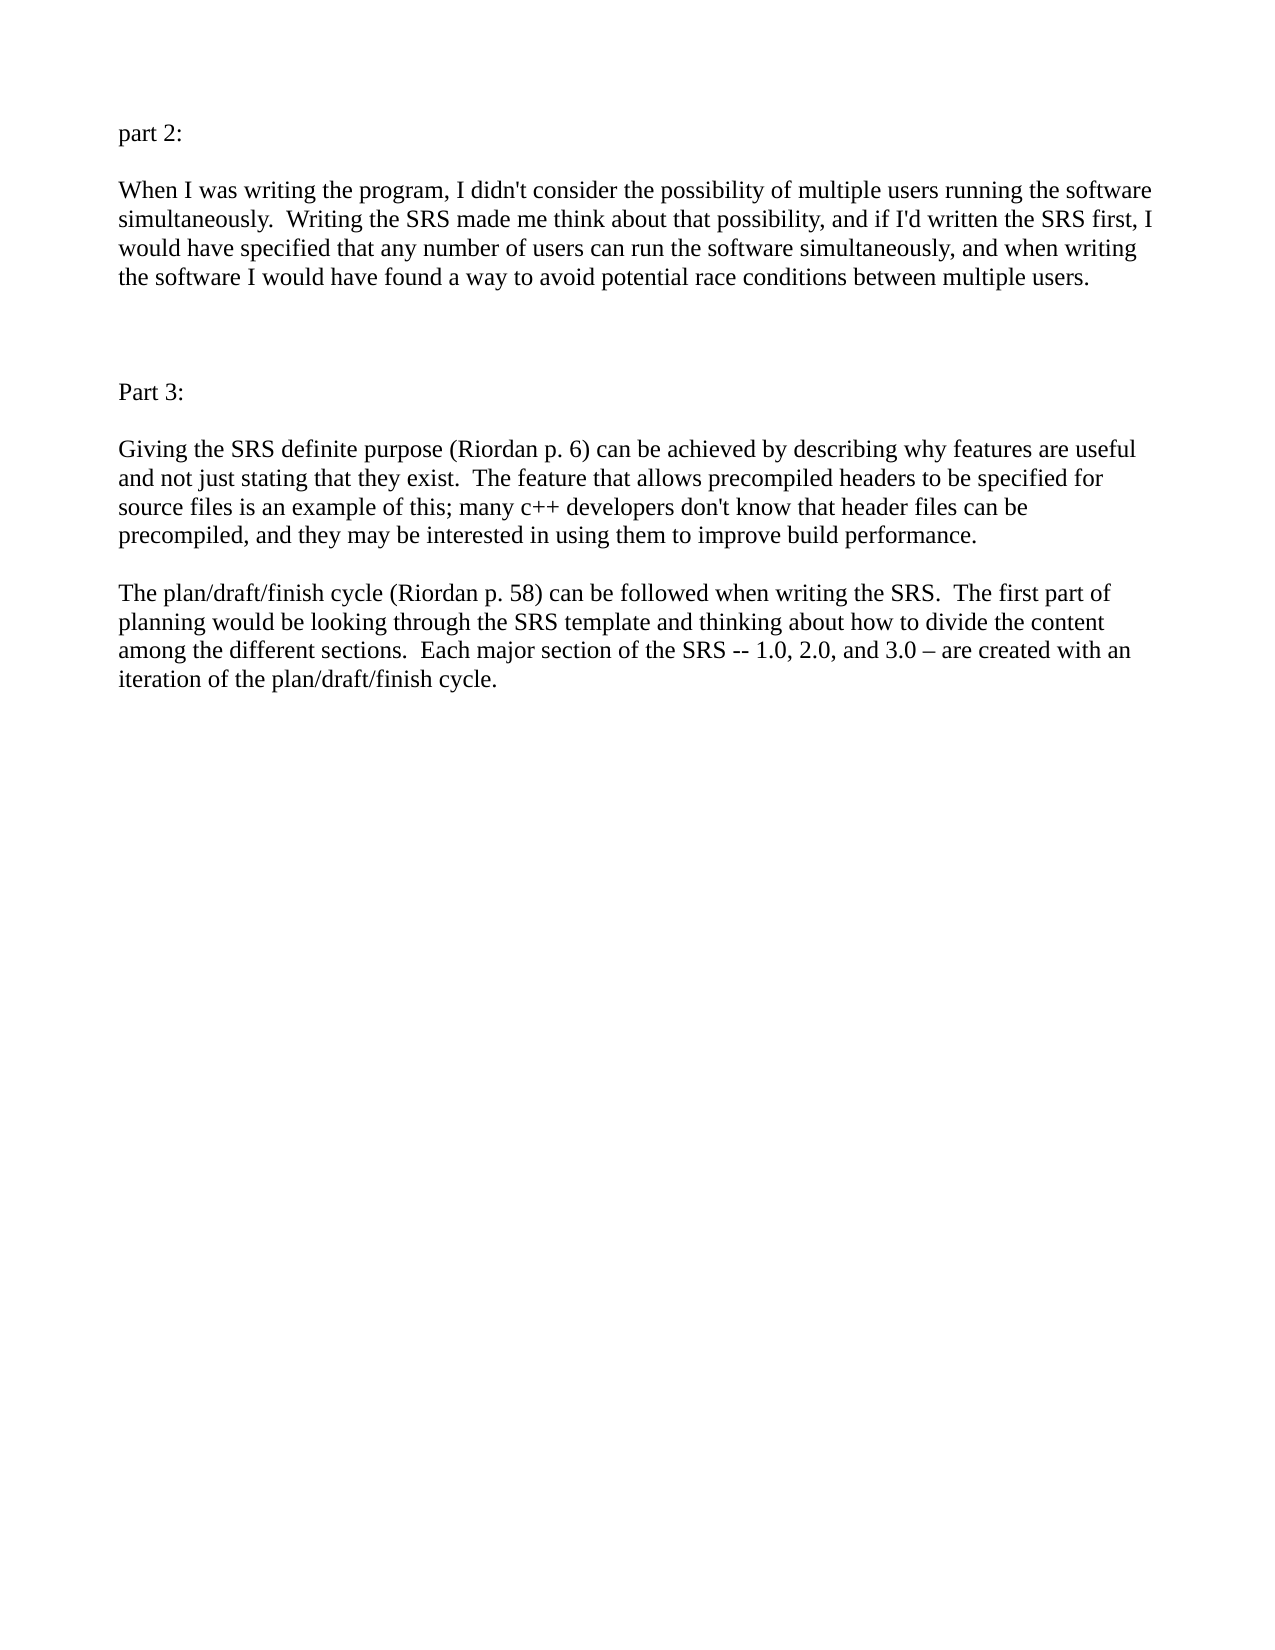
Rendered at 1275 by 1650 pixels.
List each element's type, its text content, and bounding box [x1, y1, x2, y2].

text When I was writing the program, I didn't consider the possibility of multiple users running the software simultaneously. Writing the SRS made me think about that possibility, and if I'd written the SRS first, I would have specified that any number of users can run the software simultaneously, and when writing the software I would have found a way to avoid potential race conditions between multiple users. [118, 176, 1157, 291]
text Giving the SRS definite purpose (Riordan p. 6) can be achieved by describing why features are useful and not just stating that they exist. The feature that allows precompiled headers to be specified for source files is an example of this; many c++ developers don't know that header files can be precompiled, and they may be interested in using them to improve build performance. [118, 434, 1157, 549]
text part 2: [118, 118, 1157, 147]
text Part 3: [118, 377, 1157, 406]
text The plan/draft/finish cycle (Riordan p. 58) can be followed when writing the SRS. The first part of planning would be looking through the SRS template and thinking about how to divide the content among the different sections. Each major section of the SRS -- 1.0, 2.0, and 3.0 – are created with an iteration of the plan/draft/finish cycle. [118, 578, 1157, 693]
